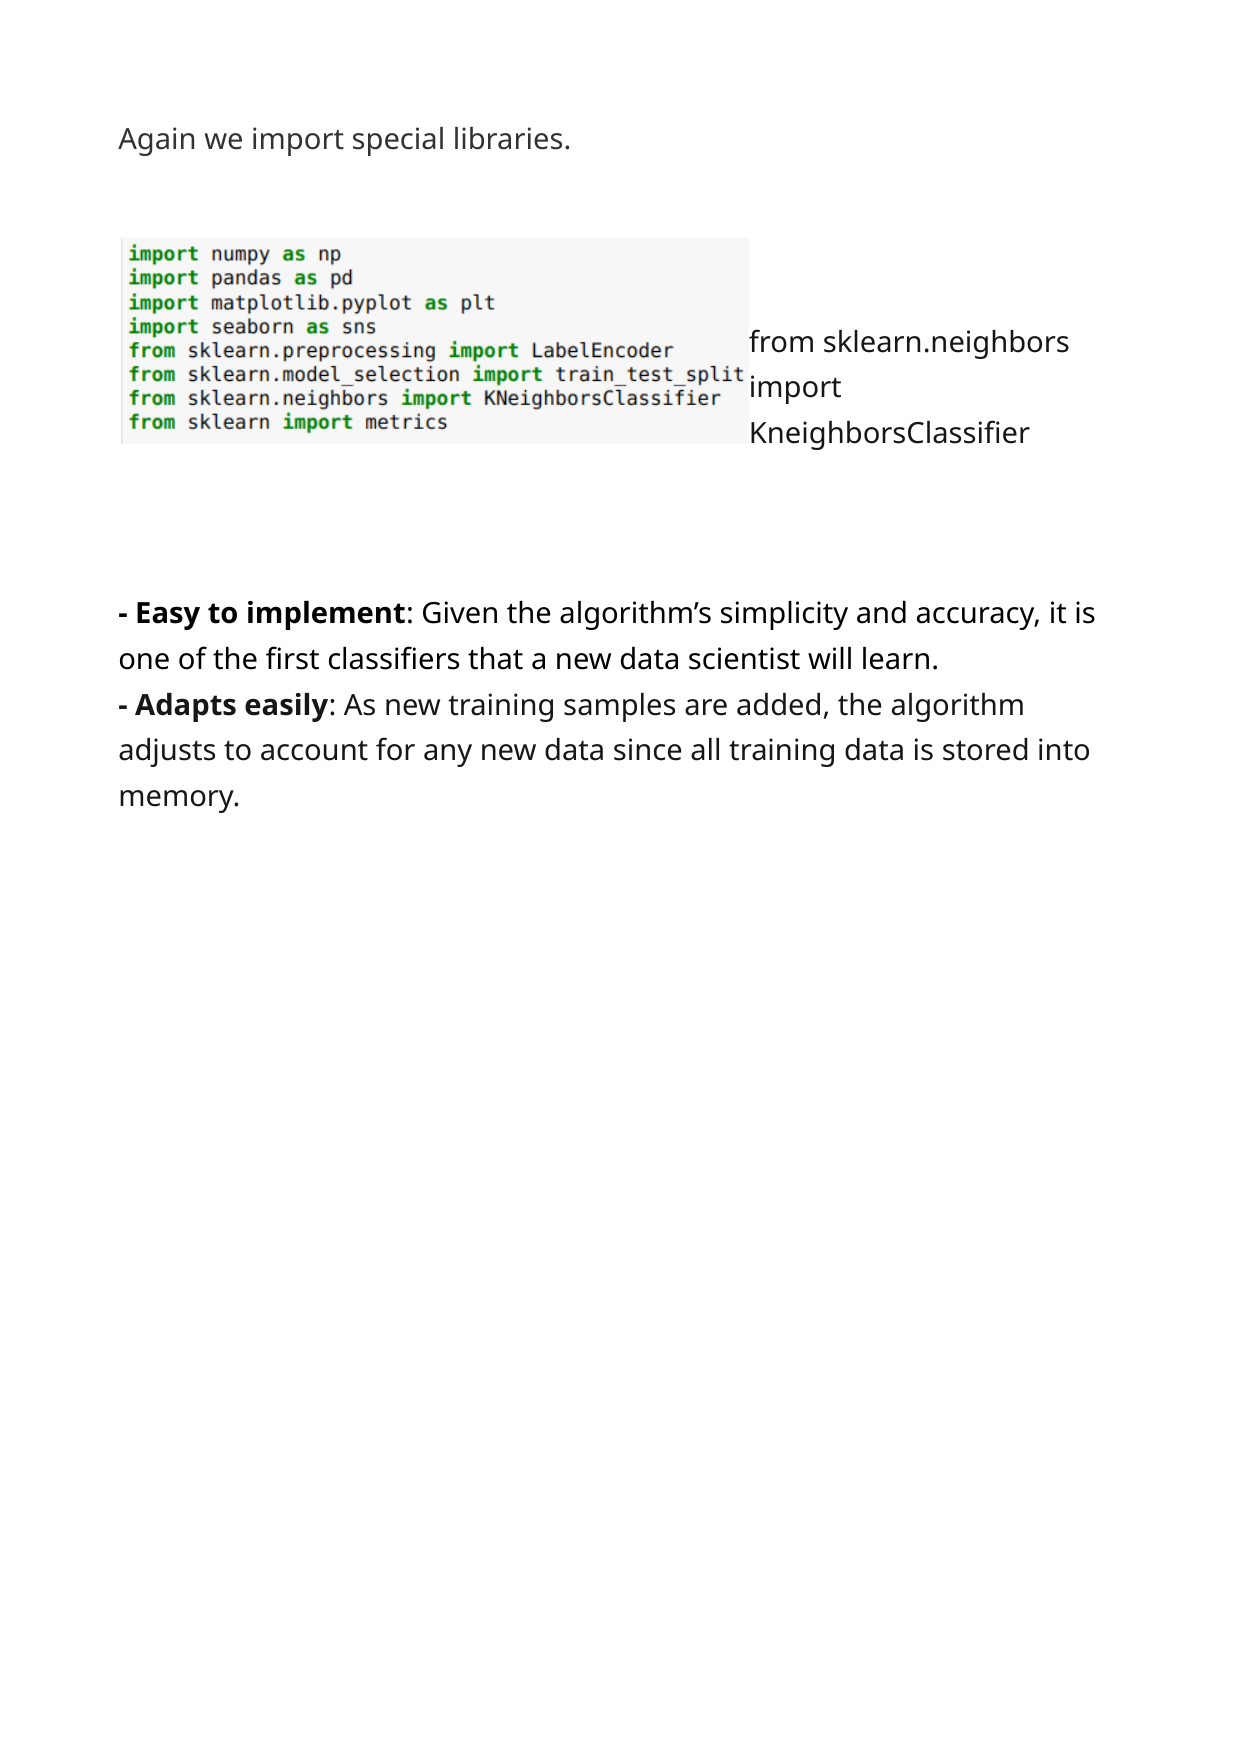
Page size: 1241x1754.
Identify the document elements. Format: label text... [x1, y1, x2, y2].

text - Easy to implement: Given the algorithm’s simplicity and accuracy, it is one of the first classifiers that a new data scientist will learn. [118, 593, 1122, 678]
text - Adapts easily: As new training samples are added, the algorithm adjusts to account for any new data since all training data is stored into memory. [118, 684, 1122, 815]
text from sklearn.neighbors import KneighborsClassifier [118, 286, 1122, 452]
text Again we import special libraries. [118, 118, 1122, 158]
